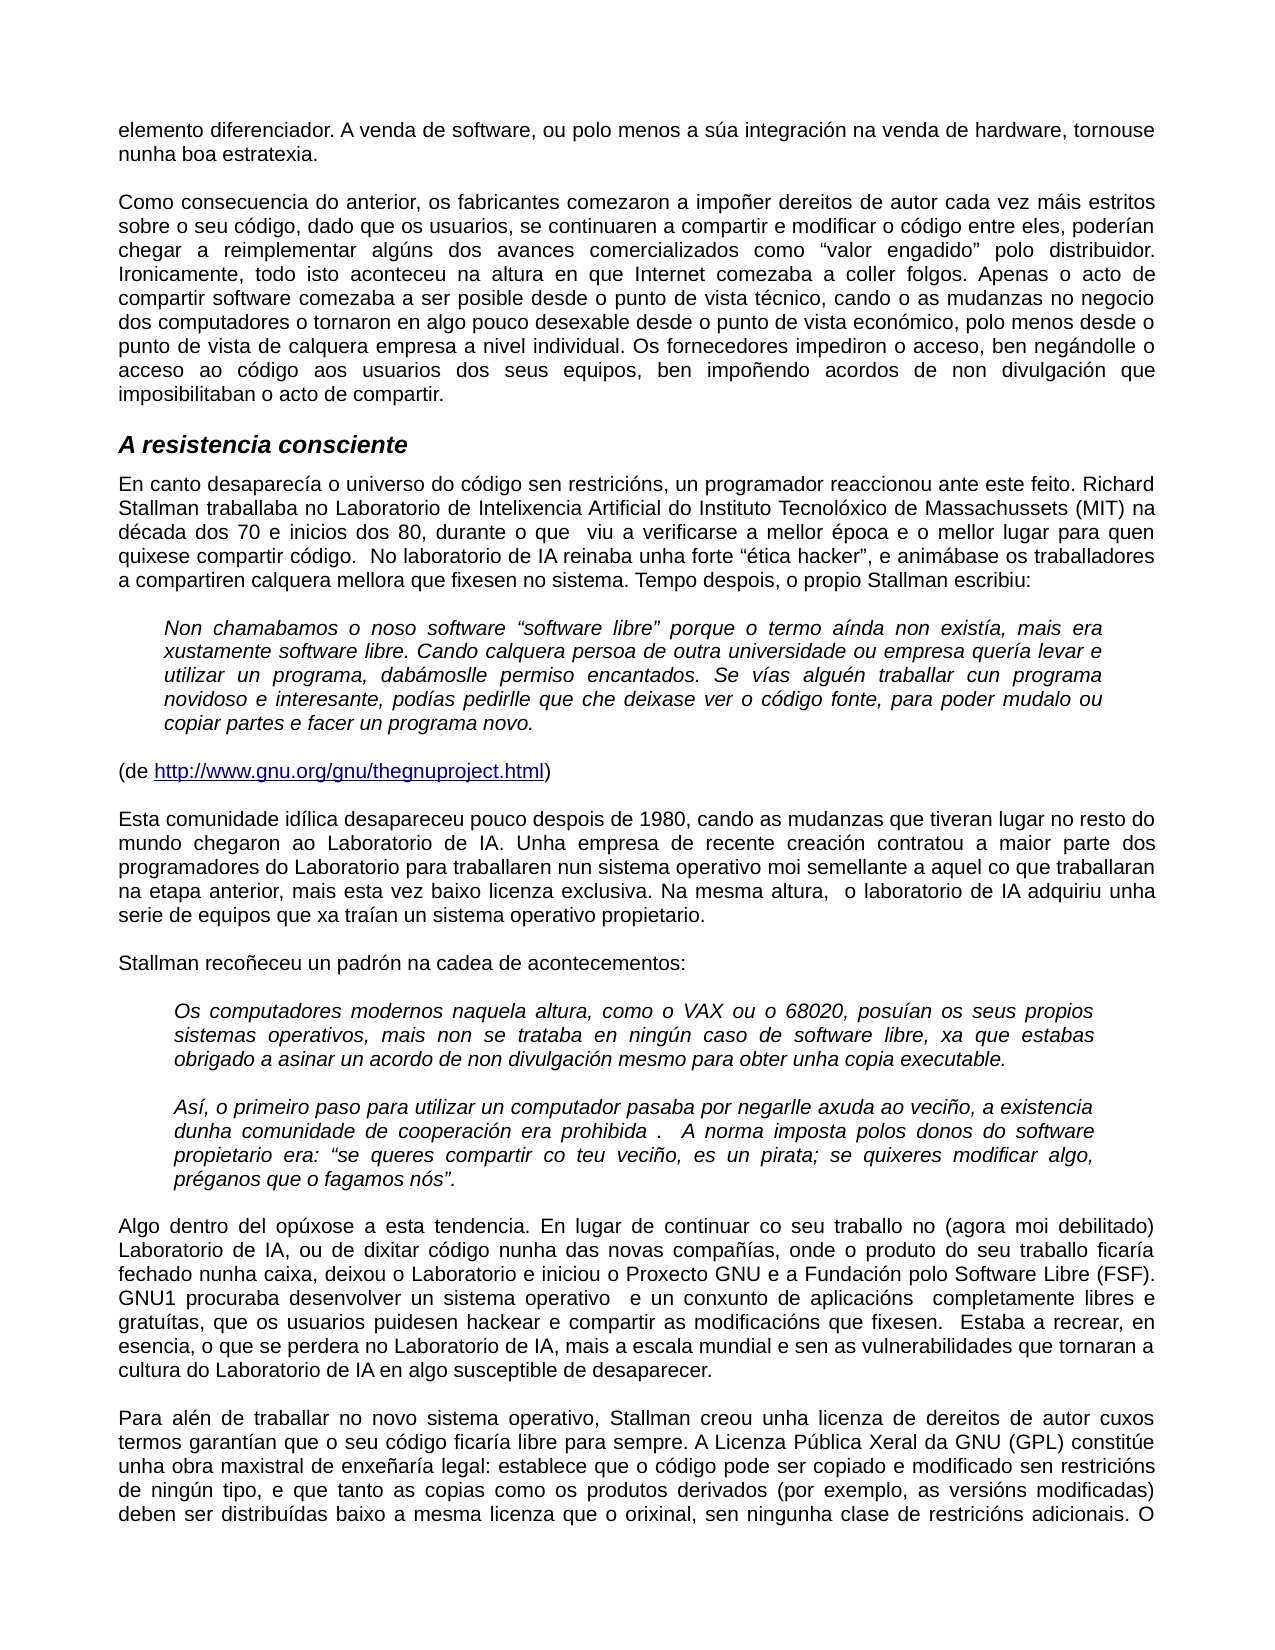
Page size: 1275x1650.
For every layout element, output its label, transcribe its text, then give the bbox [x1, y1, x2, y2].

text (de http://www.gnu.org/gnu/thegnuproject.html) [118, 759, 1157, 783]
text Stallman recoñeceu un padrón na cadea de acontecementos: [118, 951, 1157, 975]
text En canto desaparecía o universo do código sen restricións, un programador reaccionou ante este feito. Richard Stallman traballaba no Laboratorio de Intelixencia Artificial do Instituto Tecnolóxico de Massachussets (MIT) na década dos 70 e inicios dos 80, durante o que viu a verificarse a mellor época e o mellor lugar para quen quixese compartir código. No laboratorio de IA reinaba unha forte “ética hacker”, e animábase os traballadores a compartiren calquera mellora que fixesen no sistema. Tempo despois, o propio Stallman escribiu: [118, 472, 1157, 591]
text Para alén de traballar no novo sistema operativo, Stallman creou unha licenza de dereitos de autor cuxos termos garantían que o seu código ficaría libre para sempre. A Licenza Pública Xeral da GNU (GPL) constitúe unha obra maxistral de enxeñaría legal: establece que o código pode ser copiado e modificado sen restricións de ningún tipo, e que tanto as copias como os produtos derivados (por exemplo, as versións modificadas) deben ser distribuídas baixo a mesma licenza que o orixinal, sen ningunha clase de restricións adicionais. O [118, 1406, 1157, 1526]
text Esta comunidade idílica desapareceu pouco despois de 1980, cando as mudanzas que tiveran lugar no resto do mundo chegaron ao Laboratorio de IA. Unha empresa de recente creación contratou a maior parte dos programadores do Laboratorio para traballaren nun sistema operativo moi semellante a aquel co que traballaran na etapa anterior, mais esta vez baixo licenza exclusiva. Na mesma altura, o laboratorio de IA adquiriu unha serie de equipos que xa traían un sistema operativo propietario. [118, 807, 1157, 927]
text Non chamabamos o noso software “software libre” porque o termo aínda non existía, mais era xustamente software libre. Cando calquera persoa de outra universidade ou empresa quería levar e utilizar un programa, dabámoslle permiso encantados. Se vías alguén traballar cun programa novidoso e interesante, podías pedirlle que che deixase ver o código fonte, para poder mudalo ou copiar partes e facer un programa novo. [164, 615, 1106, 735]
text Algo dentro del opúxose a esta tendencia. En lugar de continuar co seu traballo no (agora moi debilitado) Laboratorio de IA, ou de dixitar código nunha das novas compañías, onde o produto do seu traballo ficaría fechado nunha caixa, deixou o Laboratorio e iniciou o Proxecto GNU e a Fundación polo Software Libre (FSF). GNU1 procuraba desenvolver un sistema operativo e un conxunto de aplicacións completamente libres e gratuítas, que os usuarios puidesen hackear e compartir as modificacións que fixesen. Estaba a recrear, en esencia, o que se perdera no Laboratorio de IA, mais a escala mundial e sen as vulnerabilidades que tornaran a cultura do Laboratorio de IA en algo susceptible de desaparecer. [118, 1214, 1157, 1382]
subtitle A resistencia consciente [118, 431, 1157, 459]
text Así, o primeiro paso para utilizar un computador pasaba por negarlle axuda ao veciño, a existencia dunha comunidade de cooperación era prohibida . A norma imposta polos donos do software propietario era: “se queres compartir co teu veciño, es un pirata; se quixeres modificar algo, préganos que o fagamos nós”. [174, 1094, 1097, 1190]
text Como consecuencia do anterior, os fabricantes comezaron a impoñer dereitos de autor cada vez máis estritos sobre o seu código, dado que os usuarios, se continuaren a compartir e modificar o código entre eles, poderían chegar a reimplementar algúns dos avances comercializados como “valor engadido” polo distribuidor. Ironicamente, todo isto aconteceu na altura en que Internet comezaba a coller folgos. Apenas o acto de compartir software comezaba a ser posible desde o punto de vista técnico, cando o as mudanzas no negocio dos computadores o tornaron en algo pouco desexable desde o punto de vista económico, polo menos desde o punto de vista de calquera empresa a nivel individual. Os fornecedores impediron o acceso, ben negándolle o acceso ao código aos usuarios dos seus equipos, ben impoñendo acordos de non divulgación que imposibilitaban o acto de compartir. [118, 190, 1157, 406]
text Os computadores modernos naquela altura, como o VAX ou o 68020, posuían os seus propios sistemas operativos, mais non se trataba en ningún caso de software libre, xa que estabas obrigado a asinar un acordo de non divulgación mesmo para obter unha copia executable. [174, 999, 1097, 1071]
text elemento diferenciador. A venda de software, ou polo menos a súa integración na venda de hardware, tornouse nunha boa estratexia. [118, 118, 1157, 166]
